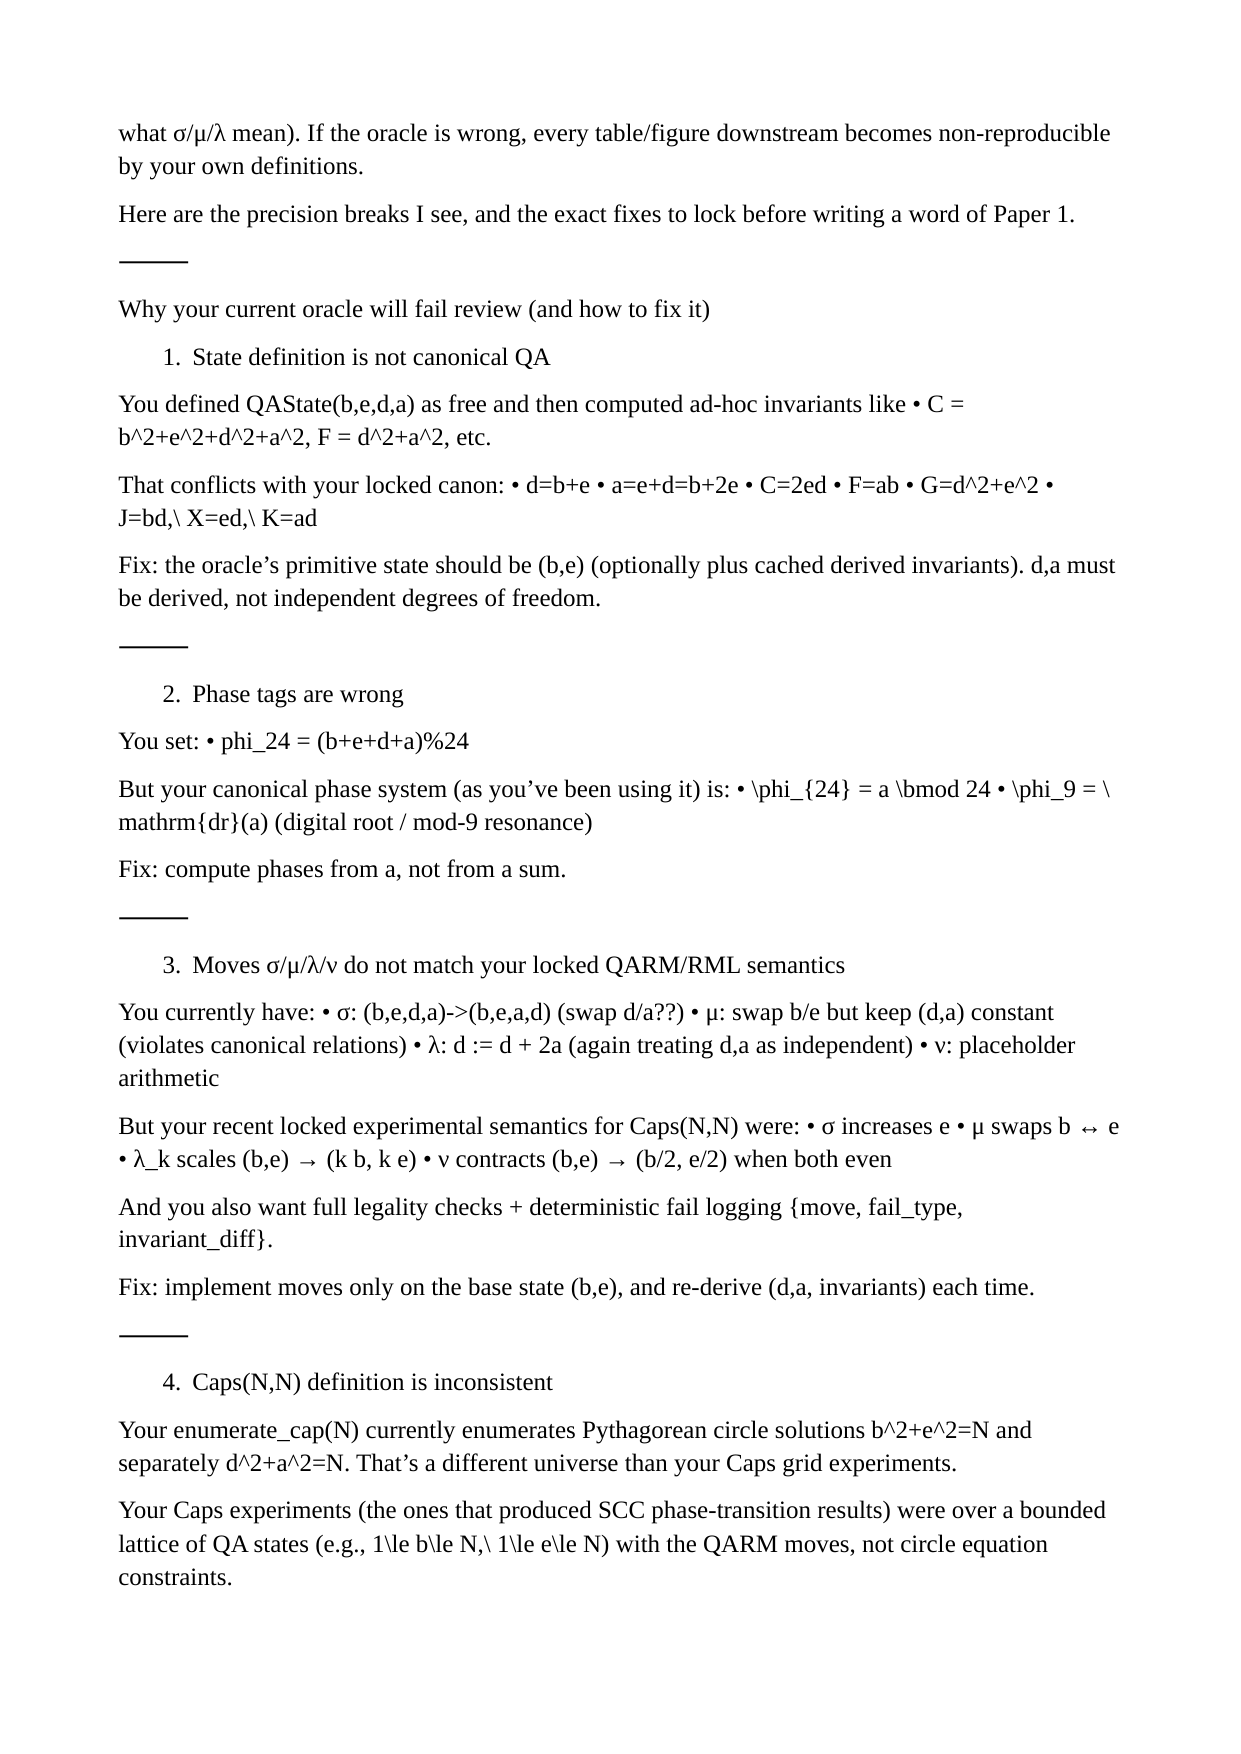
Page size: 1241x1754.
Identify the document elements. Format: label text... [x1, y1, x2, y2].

text ⸻ [118, 902, 1122, 931]
text ⸻ [118, 1320, 1122, 1348]
text You currently have: • σ: (b,e,d,a)->(b,e,a,d) (swap d/a??) • μ: swap b/e but keep (d,a) constant (violates canonical relations) • λ: d := d + 2a (again treating d,a as independent) • ν: placeholder arithmetic [118, 997, 1122, 1092]
list Caps(N,N) definition is inconsistent [162, 1367, 1122, 1396]
text You set: • phi_24 = (b+e+d+a)%24 [118, 726, 1122, 755]
text Fix: implement moves only on the base state (b,e), and re-derive (d,a, invariants) each time. [118, 1272, 1122, 1301]
text And you also want full legality checks + deterministic fail logging {move, fail_type, invariant_diff}. [118, 1192, 1122, 1253]
text But your canonical phase system (as you’ve been using it) is: • \phi_{24} = a \bmod 24 • \phi_9 = \mathrm{dr}(a) (digital root / mod-9 resonance) [118, 774, 1122, 836]
list Phase tags are wrong [162, 679, 1122, 707]
text Fix: the oracle’s primitive state should be (b,e) (optionally plus cached derived invariants). d,a must be derived, not independent degrees of freedom. [118, 550, 1122, 612]
text Your Caps experiments (the ones that produced SCC phase-transition results) were over a bounded lattice of QA states (e.g., 1\le b\le N,\ 1\le e\le N) with the QARM moves, not circle equation constraints. [118, 1496, 1122, 1590]
text But your recent locked experimental semantics for Caps(N,N) were: • σ increases e • μ swaps b ↔ e • λ_k scales (b,e) → (k b, k e) • ν contracts (b,e) → (b/2, e/2) when both even [118, 1111, 1122, 1173]
text what σ/μ/λ mean). If the oracle is wrong, every table/figure downstream becomes non-reproducible by your own definitions. [118, 118, 1122, 180]
text Your enumerate_cap(N) currently enumerates Pythagorean circle solutions b^2+e^2=N and separately d^2+a^2=N. That’s a different universe than your Caps grid experiments. [118, 1415, 1122, 1477]
text Why your current oracle will fail review (and how to fix it) [118, 294, 1122, 323]
text Here are the precision breaks I see, and the exact fixes to lock before writing a word of Paper 1. [118, 199, 1122, 227]
list State definition is not canonical QA [162, 342, 1122, 370]
text You defined QAState(b,e,d,a) as free and then computed ad-hoc invariants like • C = b^2+e^2+d^2+a^2, F = d^2+a^2, etc. [118, 389, 1122, 451]
text Fix: compute phases from a, not from a sum. [118, 854, 1122, 883]
list Moves σ/μ/λ/ν do not match your locked QARM/RML semantics [162, 950, 1122, 978]
text That conflicts with your locked canon: • d=b+e • a=e+d=b+2e • C=2ed • F=ab • G=d^2+e^2 • J=bd,\ X=ed,\ K=ad [118, 470, 1122, 532]
text ⸻ [118, 246, 1122, 275]
text ⸻ [118, 631, 1122, 660]
